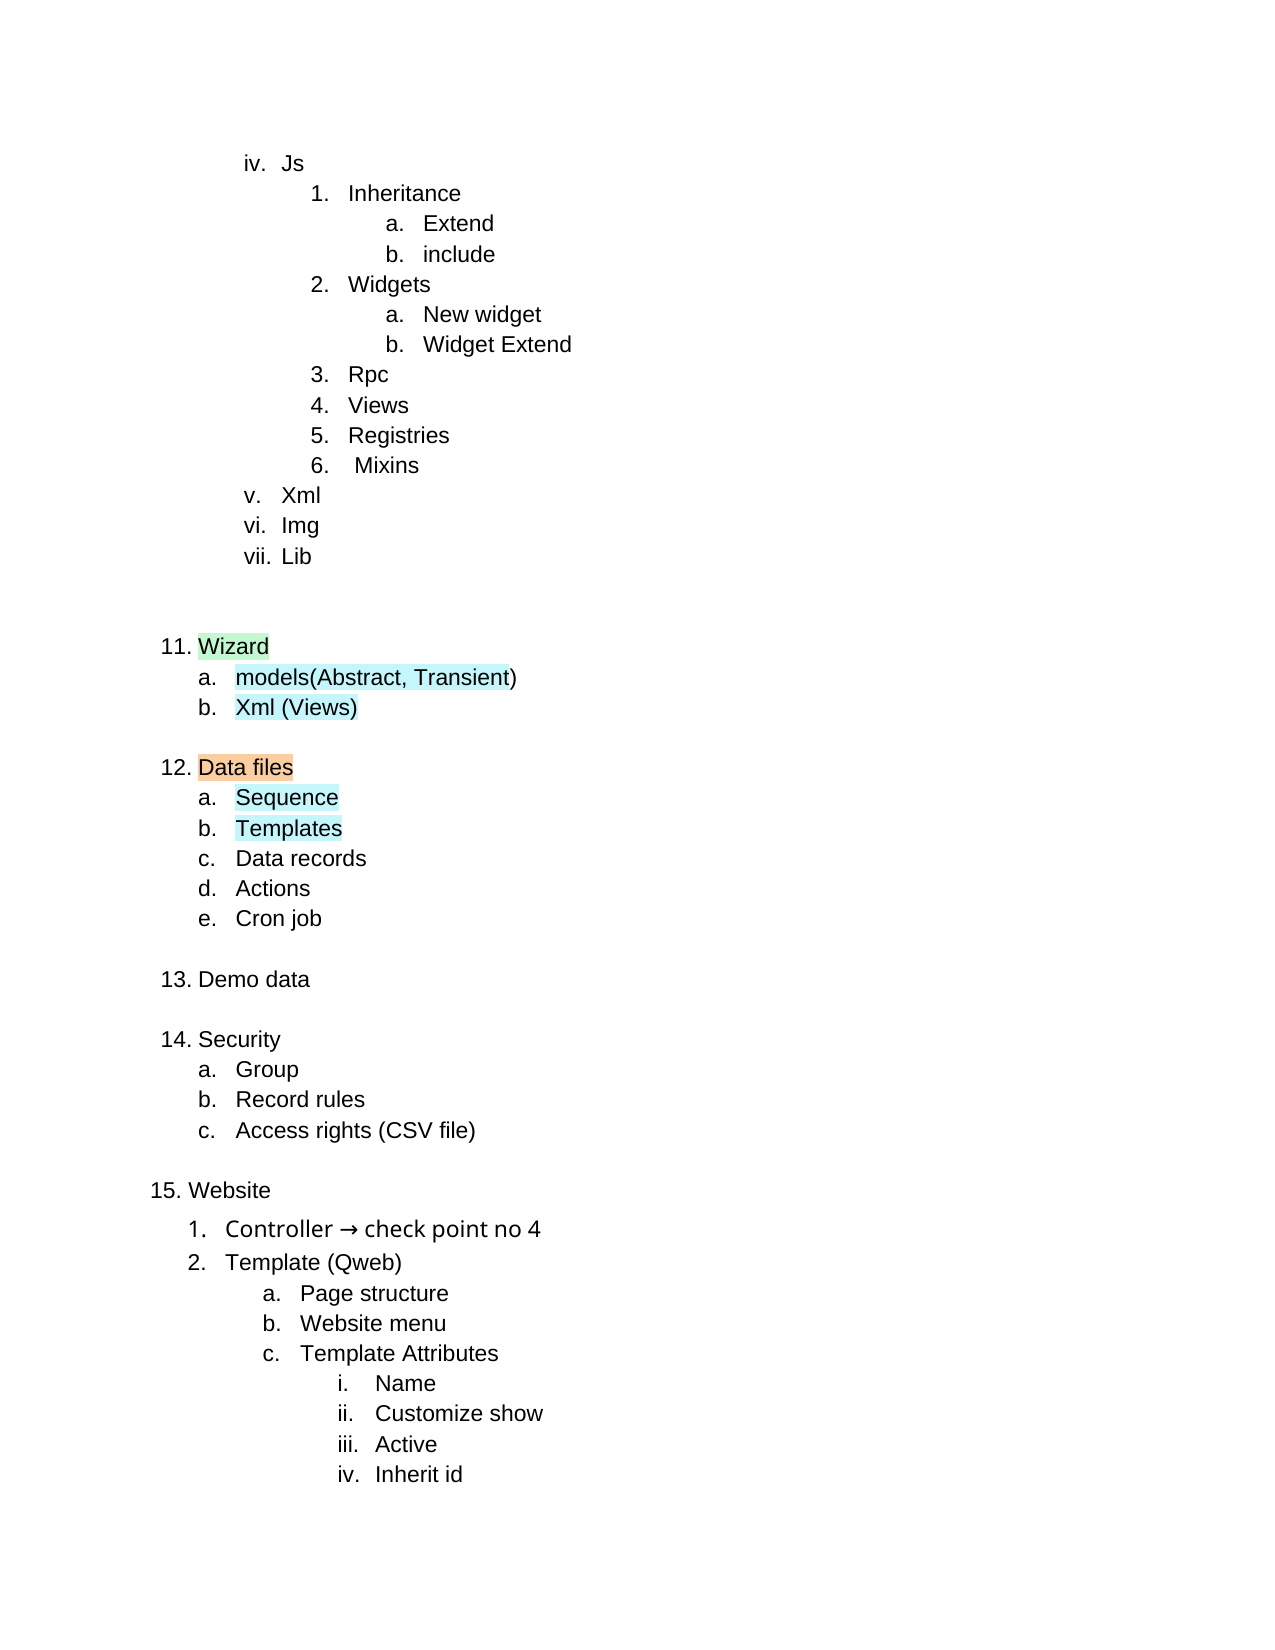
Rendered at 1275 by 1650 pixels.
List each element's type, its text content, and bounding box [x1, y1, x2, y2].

list Controller → check point no 4 [187, 1213, 1125, 1245]
list Data records [198, 845, 1125, 871]
list Active [337, 1431, 1125, 1457]
list Security [160, 1026, 1125, 1052]
list models(Abstract, Transient) [198, 663, 1125, 690]
list Group [198, 1056, 1125, 1083]
list include [385, 241, 1125, 267]
list Actions [198, 875, 1125, 901]
text 15. Website [150, 1177, 1125, 1203]
list Rpc [310, 361, 1125, 388]
list Templates [198, 814, 1125, 841]
list Record rules [198, 1086, 1125, 1113]
list New widget [385, 301, 1125, 327]
list Sequence [198, 784, 1125, 811]
list Registries [310, 422, 1125, 448]
list Customize show [337, 1400, 1125, 1427]
list Lib [244, 543, 1125, 569]
list Wizard [160, 633, 1125, 660]
list Inheritance [310, 180, 1125, 207]
list Widget Extend [385, 331, 1125, 358]
list Extend [385, 210, 1125, 237]
list Widgets [310, 271, 1125, 297]
list Access rights (CSV file) [198, 1117, 1125, 1143]
list Inherit id [337, 1461, 1125, 1487]
list Img [244, 512, 1125, 539]
list Js [244, 150, 1125, 176]
list Website menu [262, 1310, 1125, 1336]
list Xml (Views) [198, 694, 1125, 720]
list Cron job [198, 905, 1125, 932]
list Mixins [310, 452, 1125, 478]
list Name [337, 1370, 1125, 1397]
list Template (Qweb) [187, 1249, 1125, 1276]
list Page structure [262, 1279, 1125, 1306]
list Xml [244, 482, 1125, 509]
list Views [310, 392, 1125, 418]
list Template Attributes [262, 1340, 1125, 1366]
list Data files [160, 754, 1125, 781]
list Demo data [160, 966, 1125, 992]
